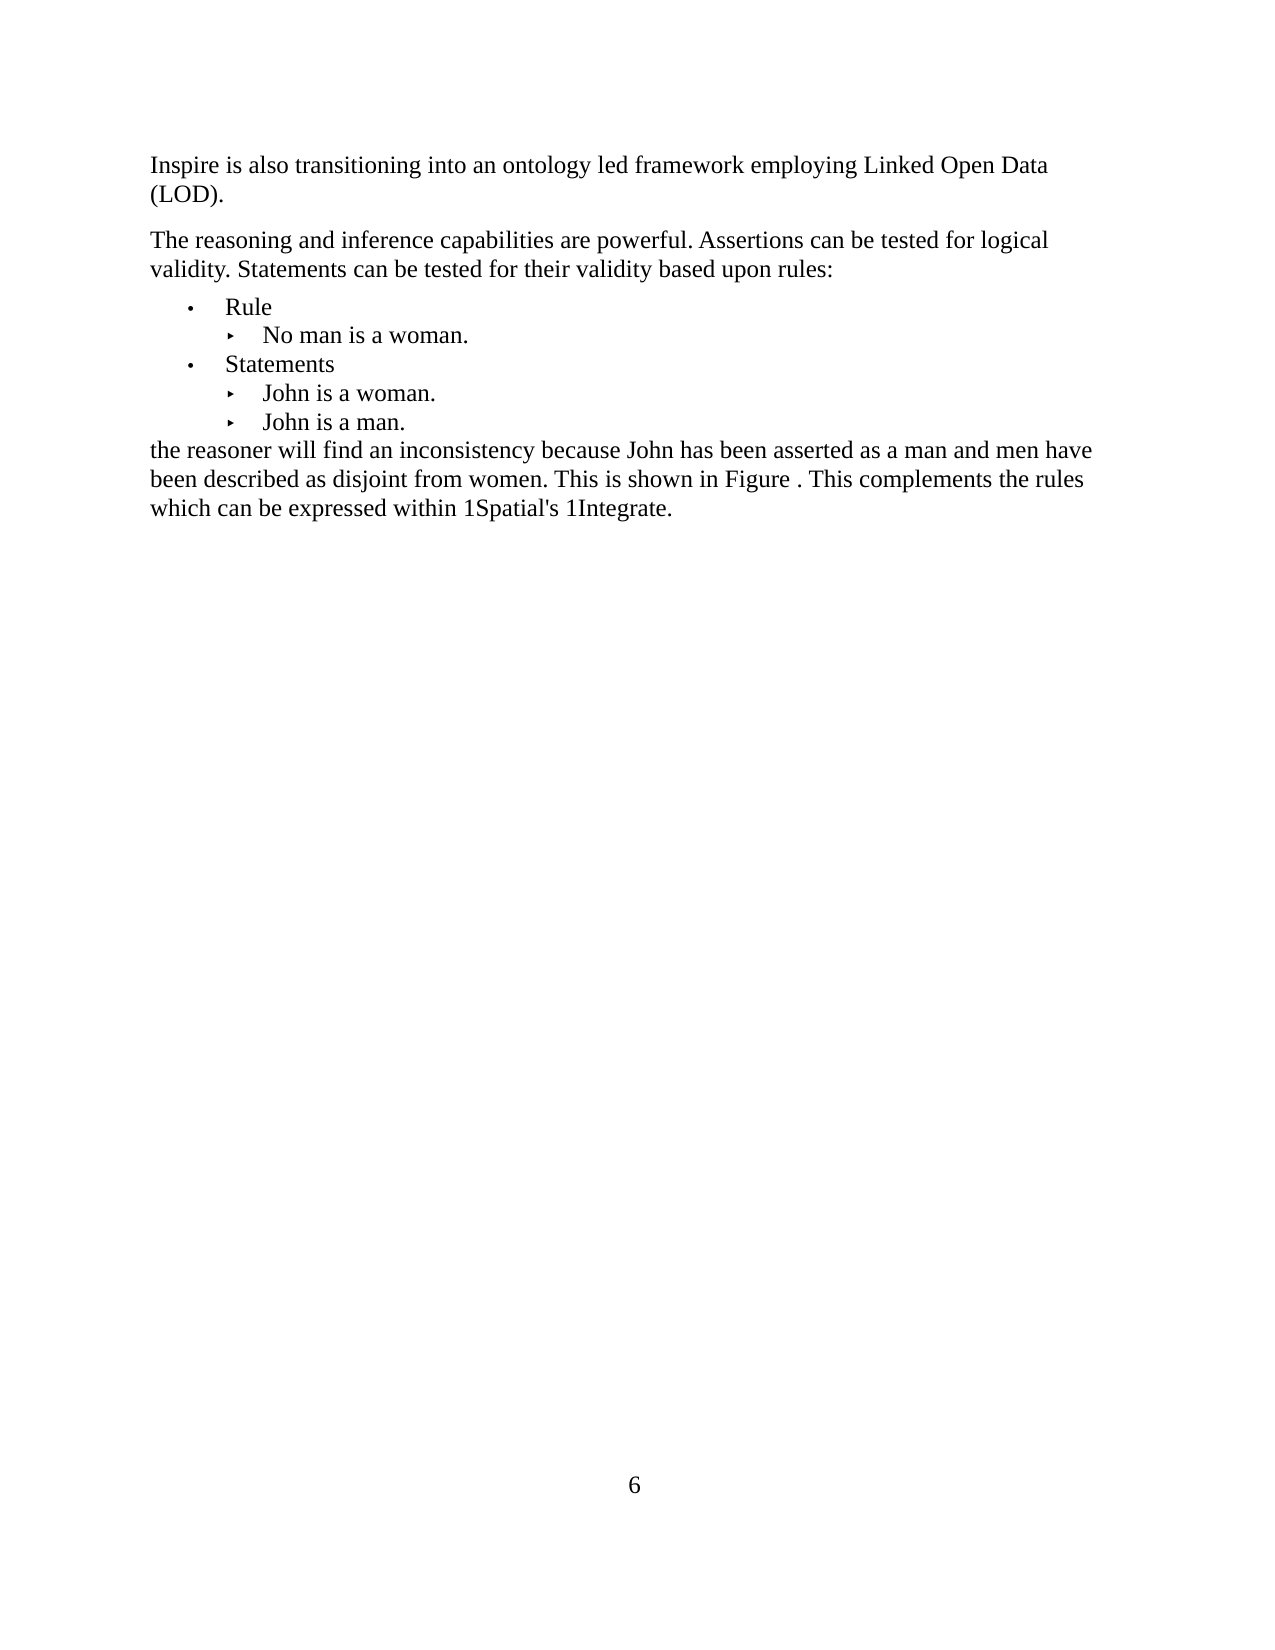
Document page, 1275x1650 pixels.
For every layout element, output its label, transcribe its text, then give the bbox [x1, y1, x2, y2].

text The reasoning and inference capabilities are powerful. Assertions can be tested for logical validity. Statements can be tested for their validity based upon rules: [150, 225, 1125, 283]
list John is a man. [225, 407, 1125, 436]
text Inspire is also transitioning into an ontology led framework employing Linked Open Data (LOD). [150, 150, 1125, 207]
list Statements [187, 349, 1125, 378]
list Rule [187, 292, 1125, 321]
list No man is a woman. [225, 321, 1125, 349]
list John is a woman. [225, 378, 1125, 407]
text the reasoner will find an inconsistency because John has been asserted as a man and men have been described as disjoint from women. This is shown in Figure . This complements the rules which can be expressed within 1Spatial's 1Integrate. [150, 436, 1125, 522]
